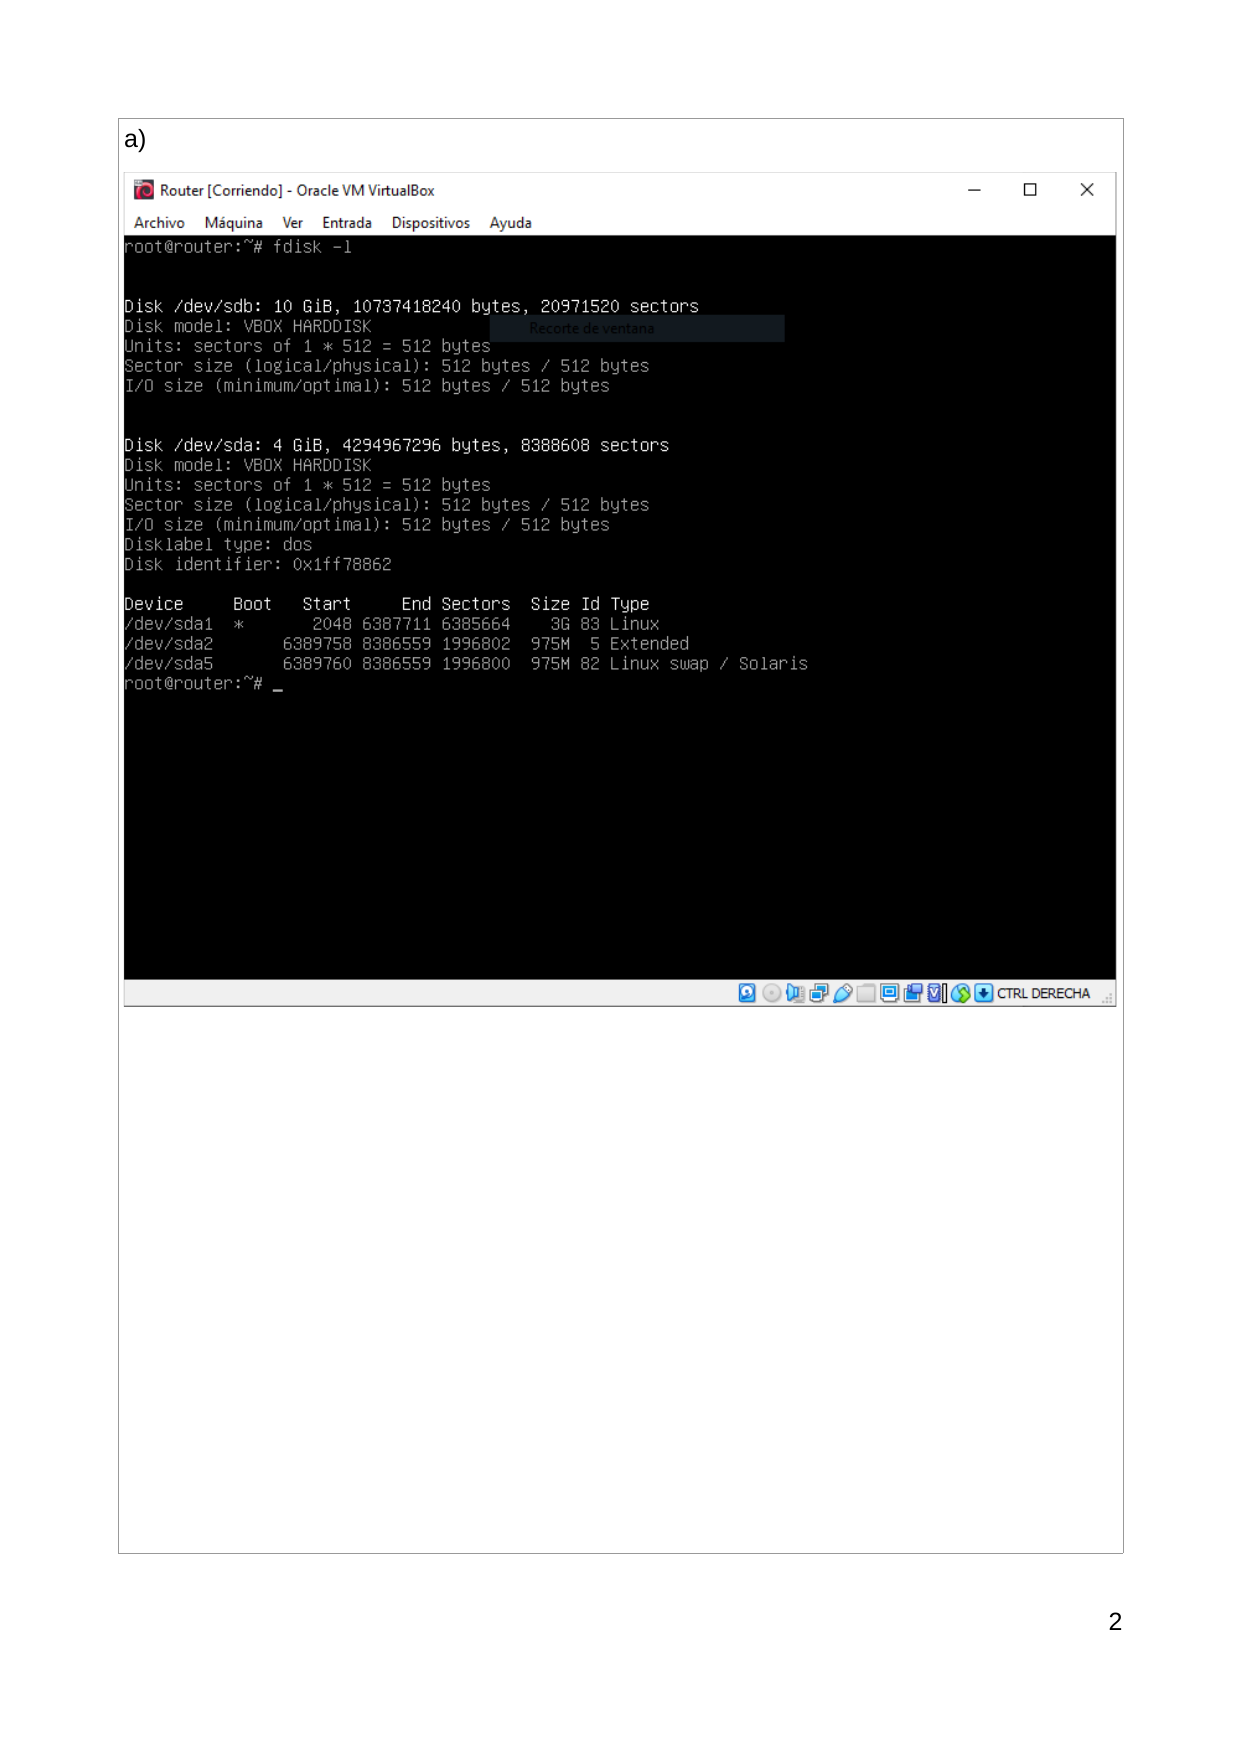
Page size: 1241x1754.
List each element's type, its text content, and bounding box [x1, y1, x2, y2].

picture [123, 172, 1117, 1007]
table_cell a) [119, 119, 1123, 1553]
